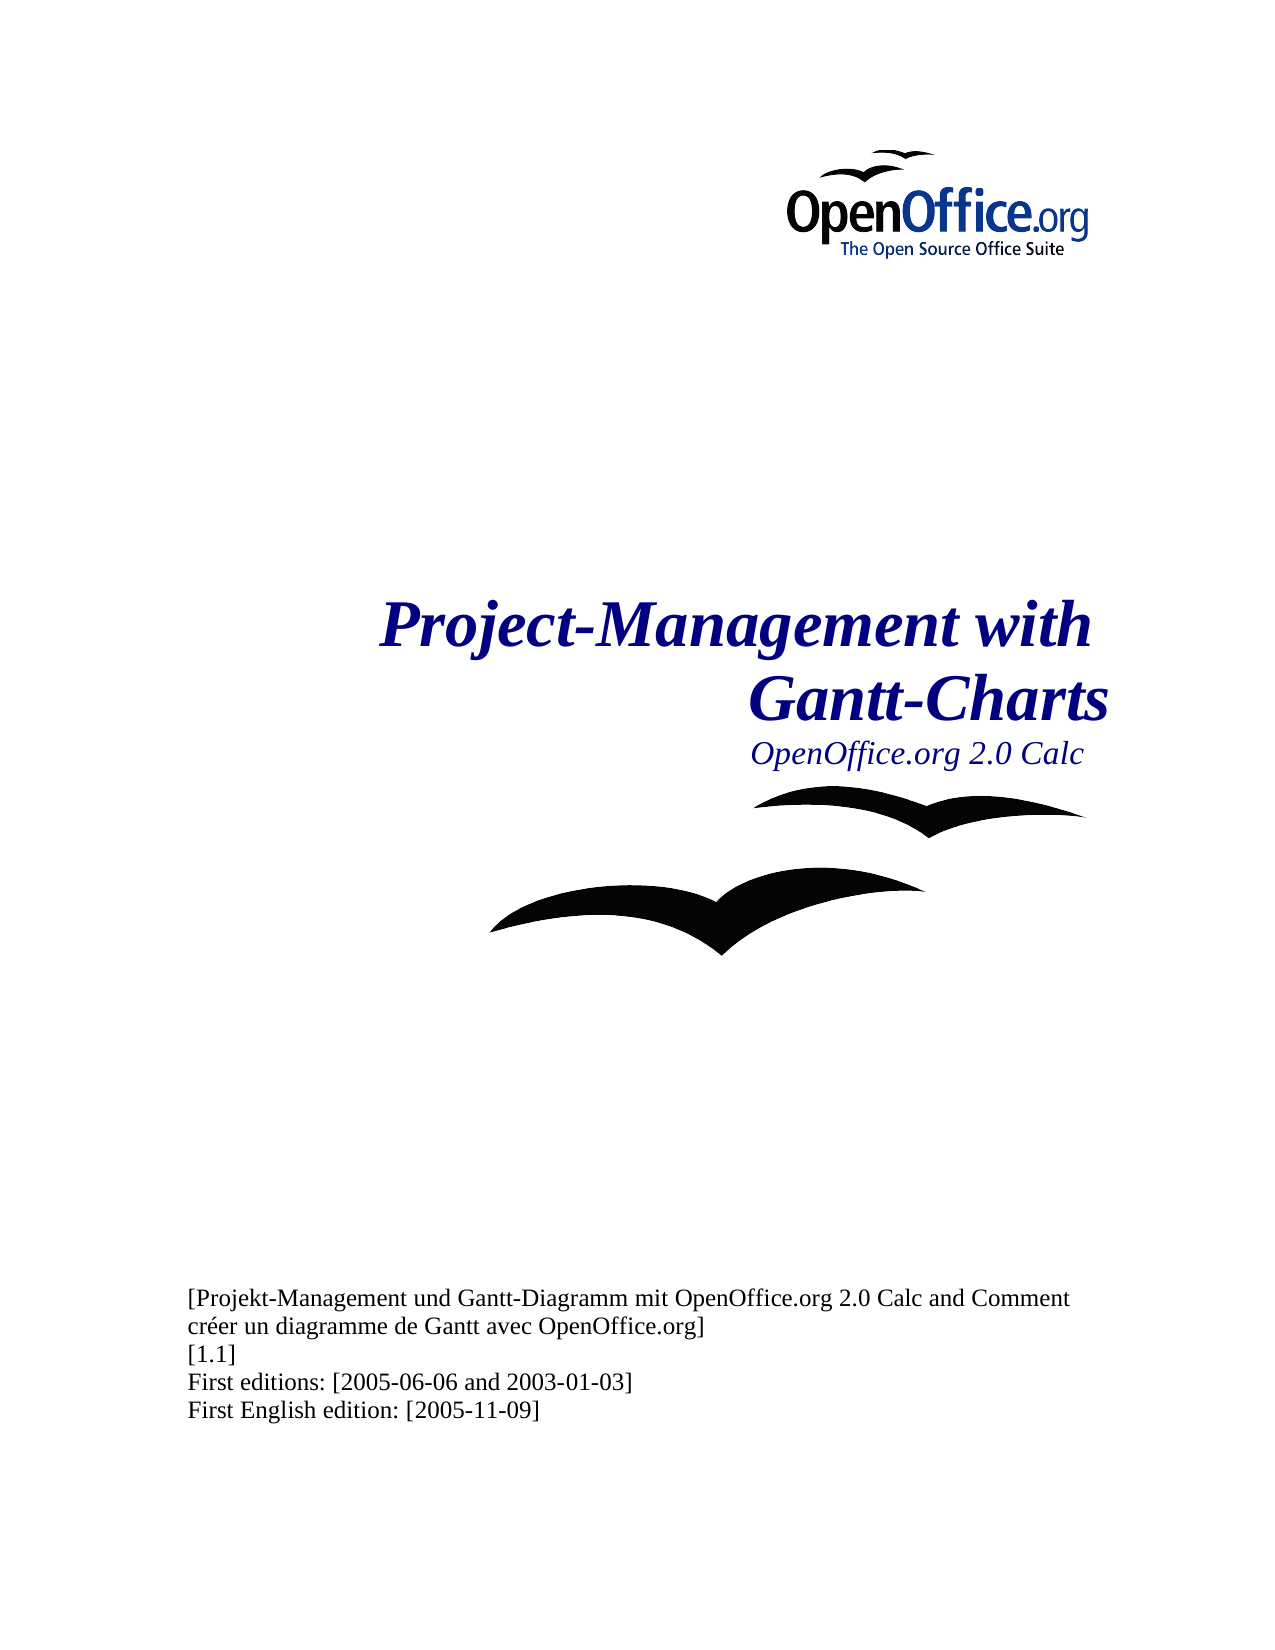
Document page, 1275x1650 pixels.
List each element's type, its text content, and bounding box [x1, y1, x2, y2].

table_header [788, 259, 1087, 286]
title Gantt-Charts [187, 660, 1117, 734]
text [Projekt-Management und Gantt-Diagramm mit OpenOffice.org 2.0 Calc and Comment créer un diagramme de Gantt avec OpenOffice.org] [1.1] First editions: [2005-06-06 and 2003-01-03] First English edition: [2005-11-09] [187, 1284, 1087, 1424]
table_header [488, 786, 1090, 984]
picture [787, 150, 1088, 259]
subtitle OpenOffice.org 2.0 Calc [187, 734, 1087, 771]
title Project-Management with [187, 586, 1117, 660]
picture [489, 786, 1089, 956]
